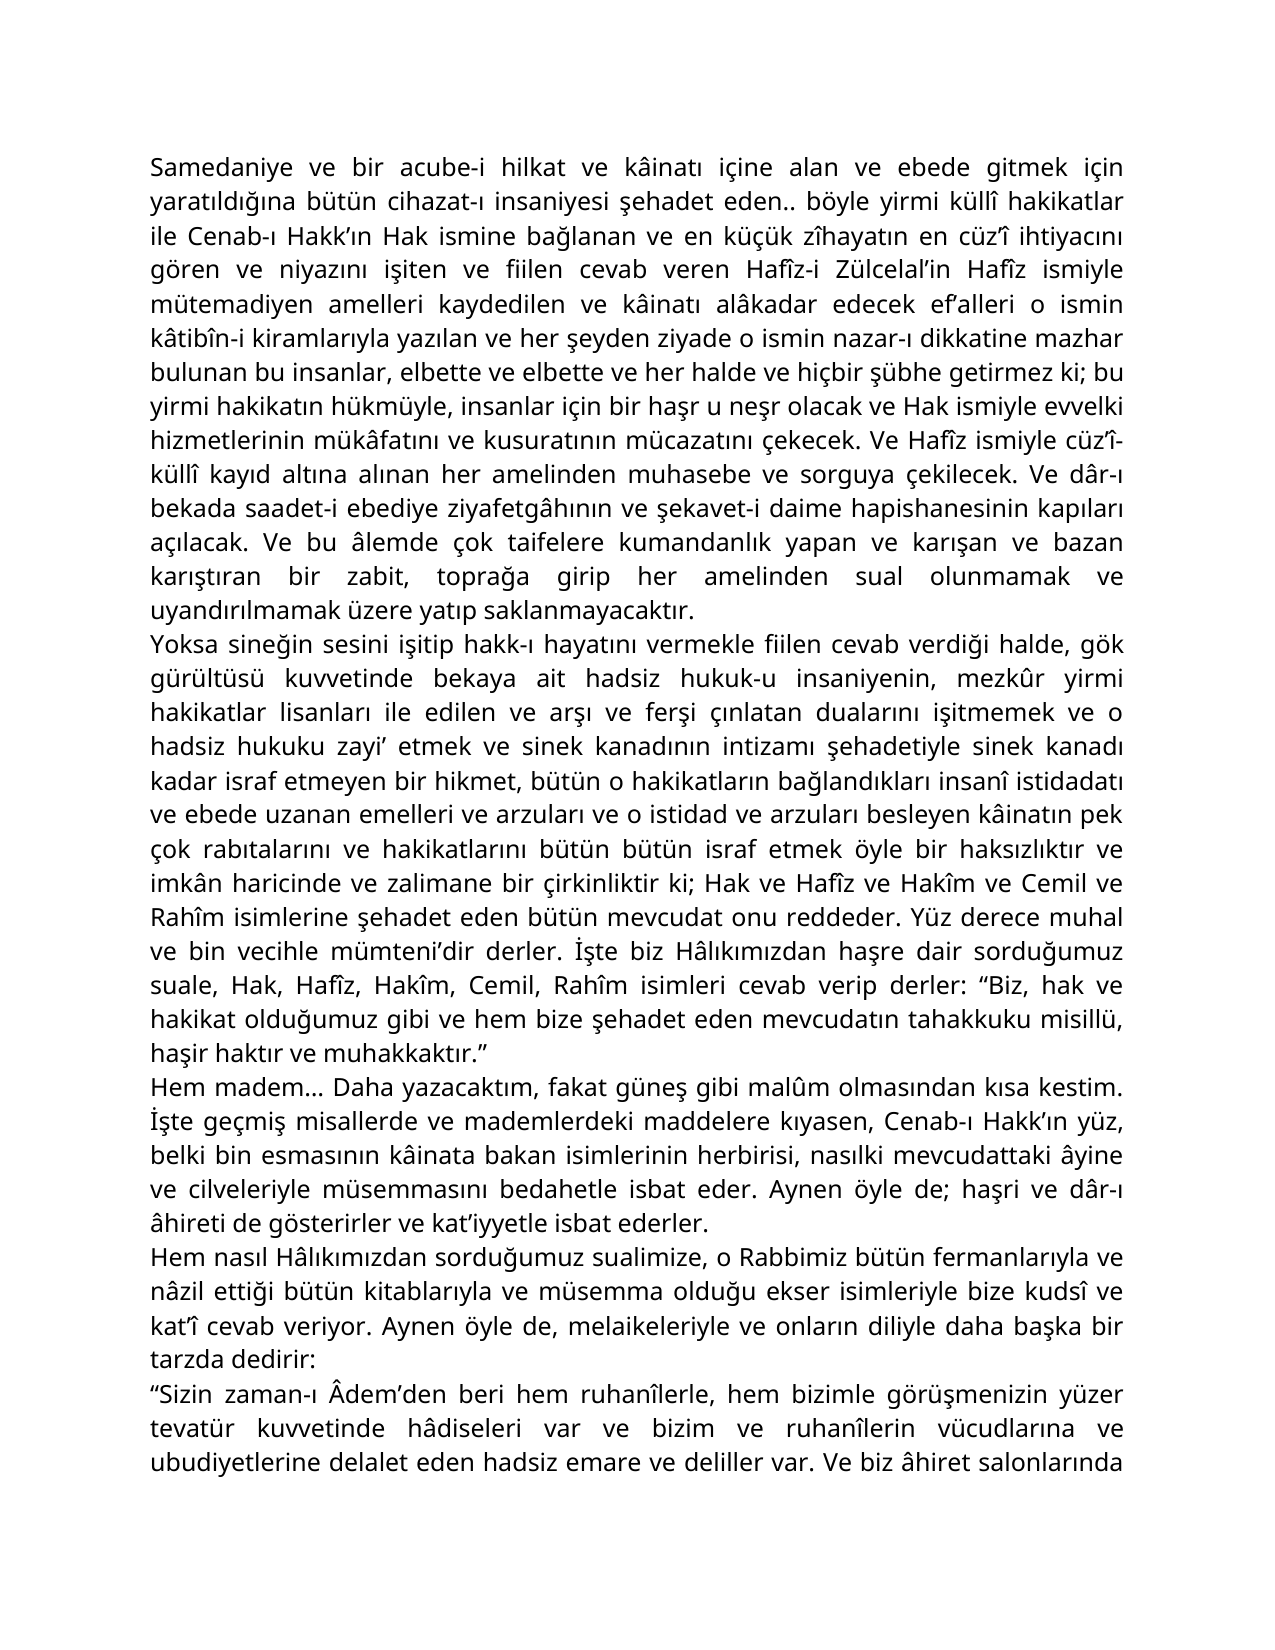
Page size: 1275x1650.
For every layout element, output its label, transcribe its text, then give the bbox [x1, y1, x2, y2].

text Yoksa sineğin sesini işitip hakk-ı hayatını vermekle fiilen cevab verdiği halde, gök gürültüsü kuvvetinde bekaya ait hadsiz hukuk-u insaniyenin, mezkûr yirmi hakikatlar lisanları ile edilen ve arşı ve ferşi çınlatan dualarını işitmemek ve o hadsiz hukuku zayi’ etmek ve sinek kanadının intizamı şehadetiyle sinek kanadı kadar israf etmeyen bir hikmet, bütün o hakikatların bağlandıkları insanî istidadatı ve ebede uzanan emelleri ve arzuları ve o istidad ve arzuları besleyen kâinatın pek çok rabıtalarını ve hakikatlarını bütün bütün israf etmek öyle bir haksızlıktır ve imkân haricinde ve zalimane bir çirkinliktir ki; Hak ve Hafîz ve Hakîm ve Cemil ve Rahîm isimlerine şehadet eden bütün mevcudat onu reddeder. Yüz derece muhal ve bin vecihle mümteni’dir derler. İşte biz Hâlıkımızdan haşre dair sorduğumuz suale, Hak, Hafîz, Hakîm, Cemil, Rahîm isimleri cevab verip derler: “Biz, hak ve hakikat olduğumuz gibi ve hem bize şehadet eden mevcudatın tahakkuku misillü, haşir haktır ve muhakkaktır.” [150, 627, 1125, 1070]
text “Sizin zaman-ı Âdem’den beri hem ruhanîlerle, hem bizimle görüşmenizin yüzer tevatür kuvvetinde hâdiseleri var ve bizim ve ruhanîlerin vücudlarına ve ubudiyetlerine delalet eden hadsiz emare ve deliller var. Ve biz âhiret salonlarında [150, 1376, 1125, 1478]
text Hem nasıl Hâlıkımızdan sorduğumuz sualimize, o Rabbimiz bütün fermanlarıyla ve nâzil ettiği bütün kitablarıyla ve müsemma olduğu ekser isimleriyle bize kudsî ve kat’î cevab veriyor. Aynen öyle de, melaikeleriyle ve onların diliyle daha başka bir tarzda dedirir: [150, 1240, 1125, 1376]
text Hem madem… Daha yazacaktım, fakat güneş gibi malûm olmasından kısa kestim. İşte geçmiş misallerde ve mademlerdeki maddelere kıyasen, Cenab-ı Hakk’ın yüz, belki bin esmasının kâinata bakan isimlerinin herbirisi, nasılki mevcudattaki âyine ve cilveleriyle müsemmasını bedahetle isbat eder. Aynen öyle de; haşri ve dâr-ı âhireti de gösterirler ve kat’iyyetle isbat ederler. [150, 1070, 1125, 1240]
text Samedaniye ve bir acube-i hilkat ve kâinatı içine alan ve ebede gitmek için yaratıldığına bütün cihazat-ı insaniyesi şehadet eden.. böyle yirmi küllî hakikatlar ile Cenab-ı Hakk’ın Hak ismine bağlanan ve en küçük zîhayatın en cüz’î ihtiyacını gören ve niyazını işiten ve fiilen cevab veren Hafîz-i Zülcelal’in Hafîz ismiyle mütemadiyen amelleri kaydedilen ve kâinatı alâkadar edecek ef’alleri o ismin kâtibîn-i kiramlarıyla yazılan ve her şeyden ziyade o ismin nazar-ı dikkatine mazhar bulunan bu insanlar, elbette ve elbette ve her halde ve hiçbir şübhe getirmez ki; bu yirmi hakikatın hükmüyle, insanlar için bir haşr u neşr olacak ve Hak ismiyle evvelki hizmetlerinin mükâfatını ve kusuratının mücazatını çekecek. Ve Hafîz ismiyle cüz’î-küllî kayıd altına alınan her amelinden muhasebe ve sorguya çekilecek. Ve dâr-ı bekada saadet-i ebediye ziyafetgâhının ve şekavet-i daime hapishanesinin kapıları açılacak. Ve bu âlemde çok taifelere kumandanlık yapan ve karışan ve bazan karıştıran bir zabit, toprağa girip her amelinden sual olunmamak ve uyandırılmamak üzere yatıp saklanmayacaktır. [150, 150, 1125, 627]
